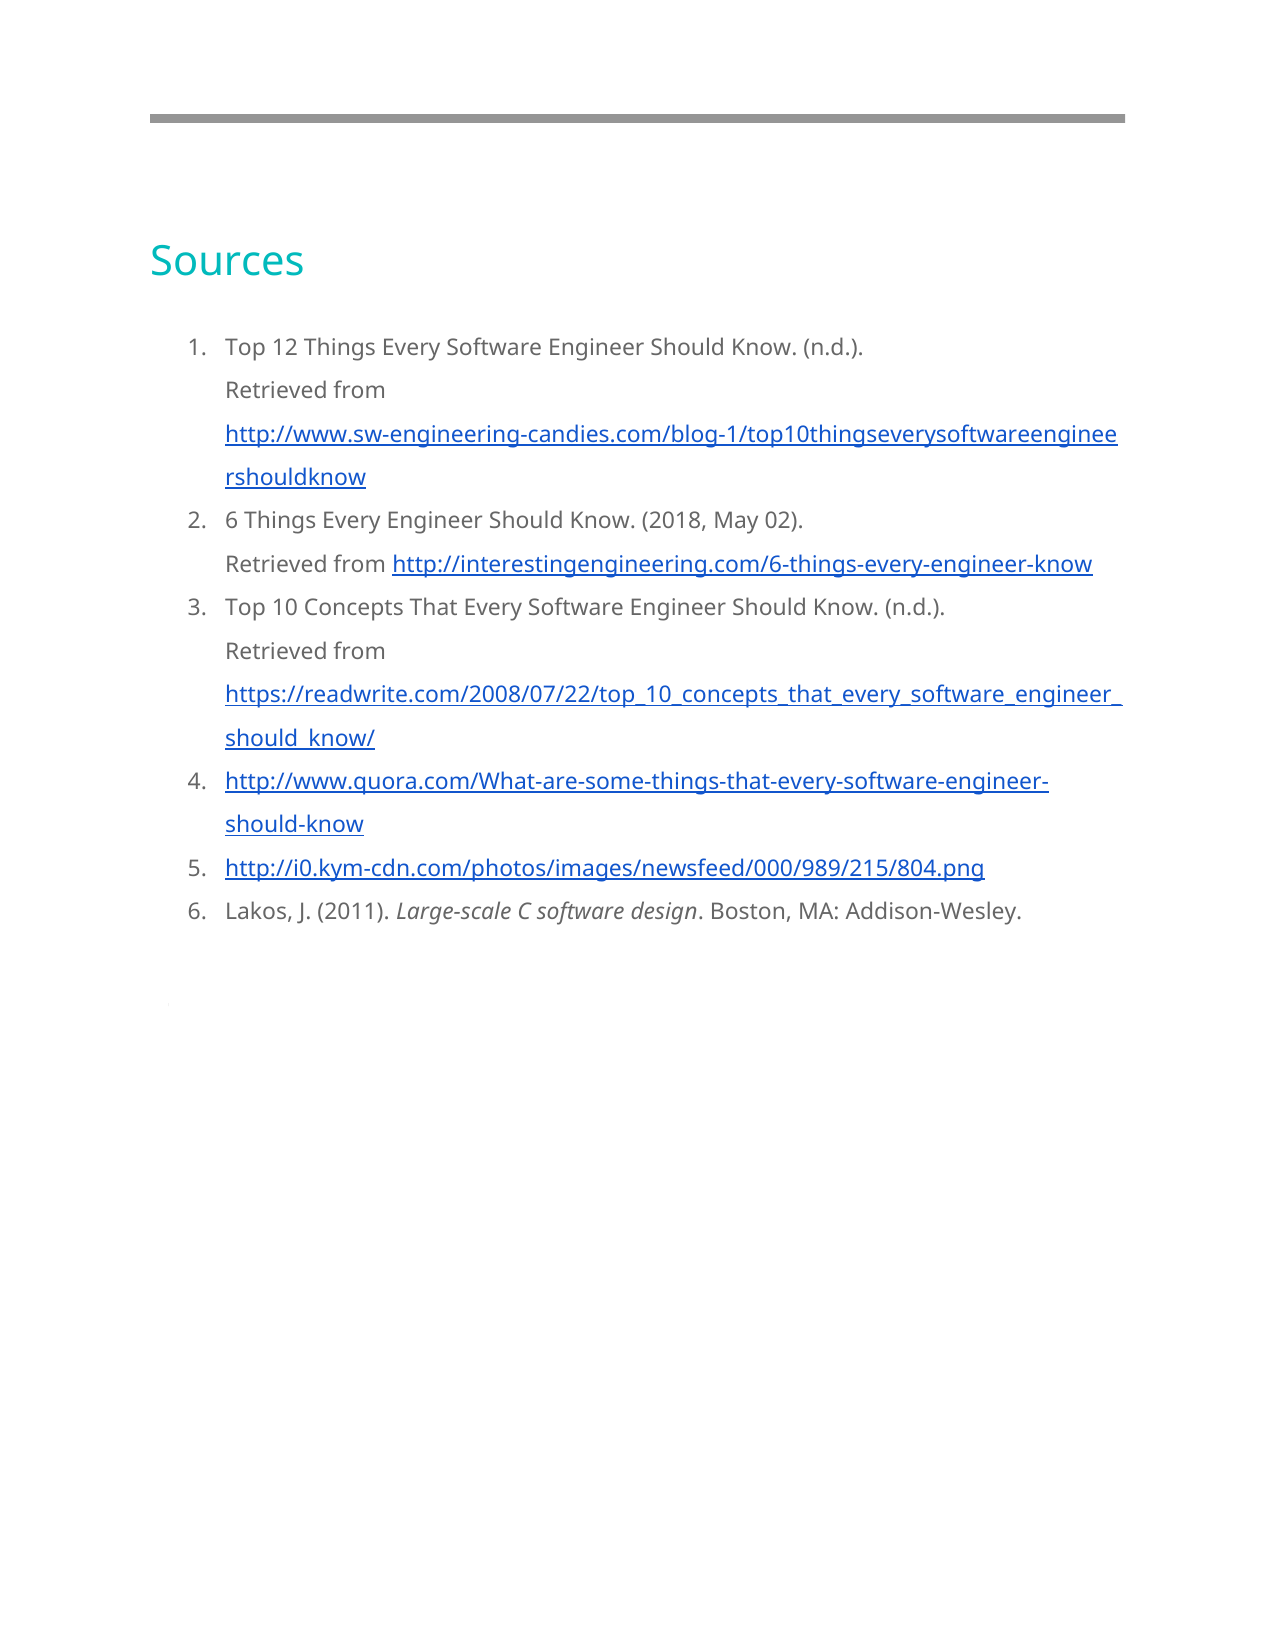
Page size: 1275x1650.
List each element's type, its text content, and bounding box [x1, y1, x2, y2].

list 6 Things Every Engineer Should Know. (2018, May 02). Retrieved from http://interestingengineering.com/6-things-every-engineer-know [187, 504, 1125, 579]
list http://www.quora.com/What-are-some-things-that-every-software-engineer-should-know [187, 765, 1125, 840]
list Top 12 Things Every Software Engineer Should Know. (n.d.). Retrieved from http://www.sw-engineering-candies.com/blog-1/top10thingseverysoftwareengineershouldknow [187, 331, 1125, 492]
text Sources [150, 231, 1125, 288]
list Lakos, J. (2011). Large-scale C software design. Boston, MA: Addison-Wesley. [187, 895, 1125, 927]
list Top 10 Concepts That Every Software Engineer Should Know. (n.d.). Retrieved from https://readwrite.com/2008/07/22/top_10_concepts_that_every_software_engineer_should_know/ [187, 591, 1125, 753]
list http://i0.kym-cdn.com/photos/images/newsfeed/000/989/215/804.png [187, 852, 1125, 883]
picture [150, 114, 1125, 123]
